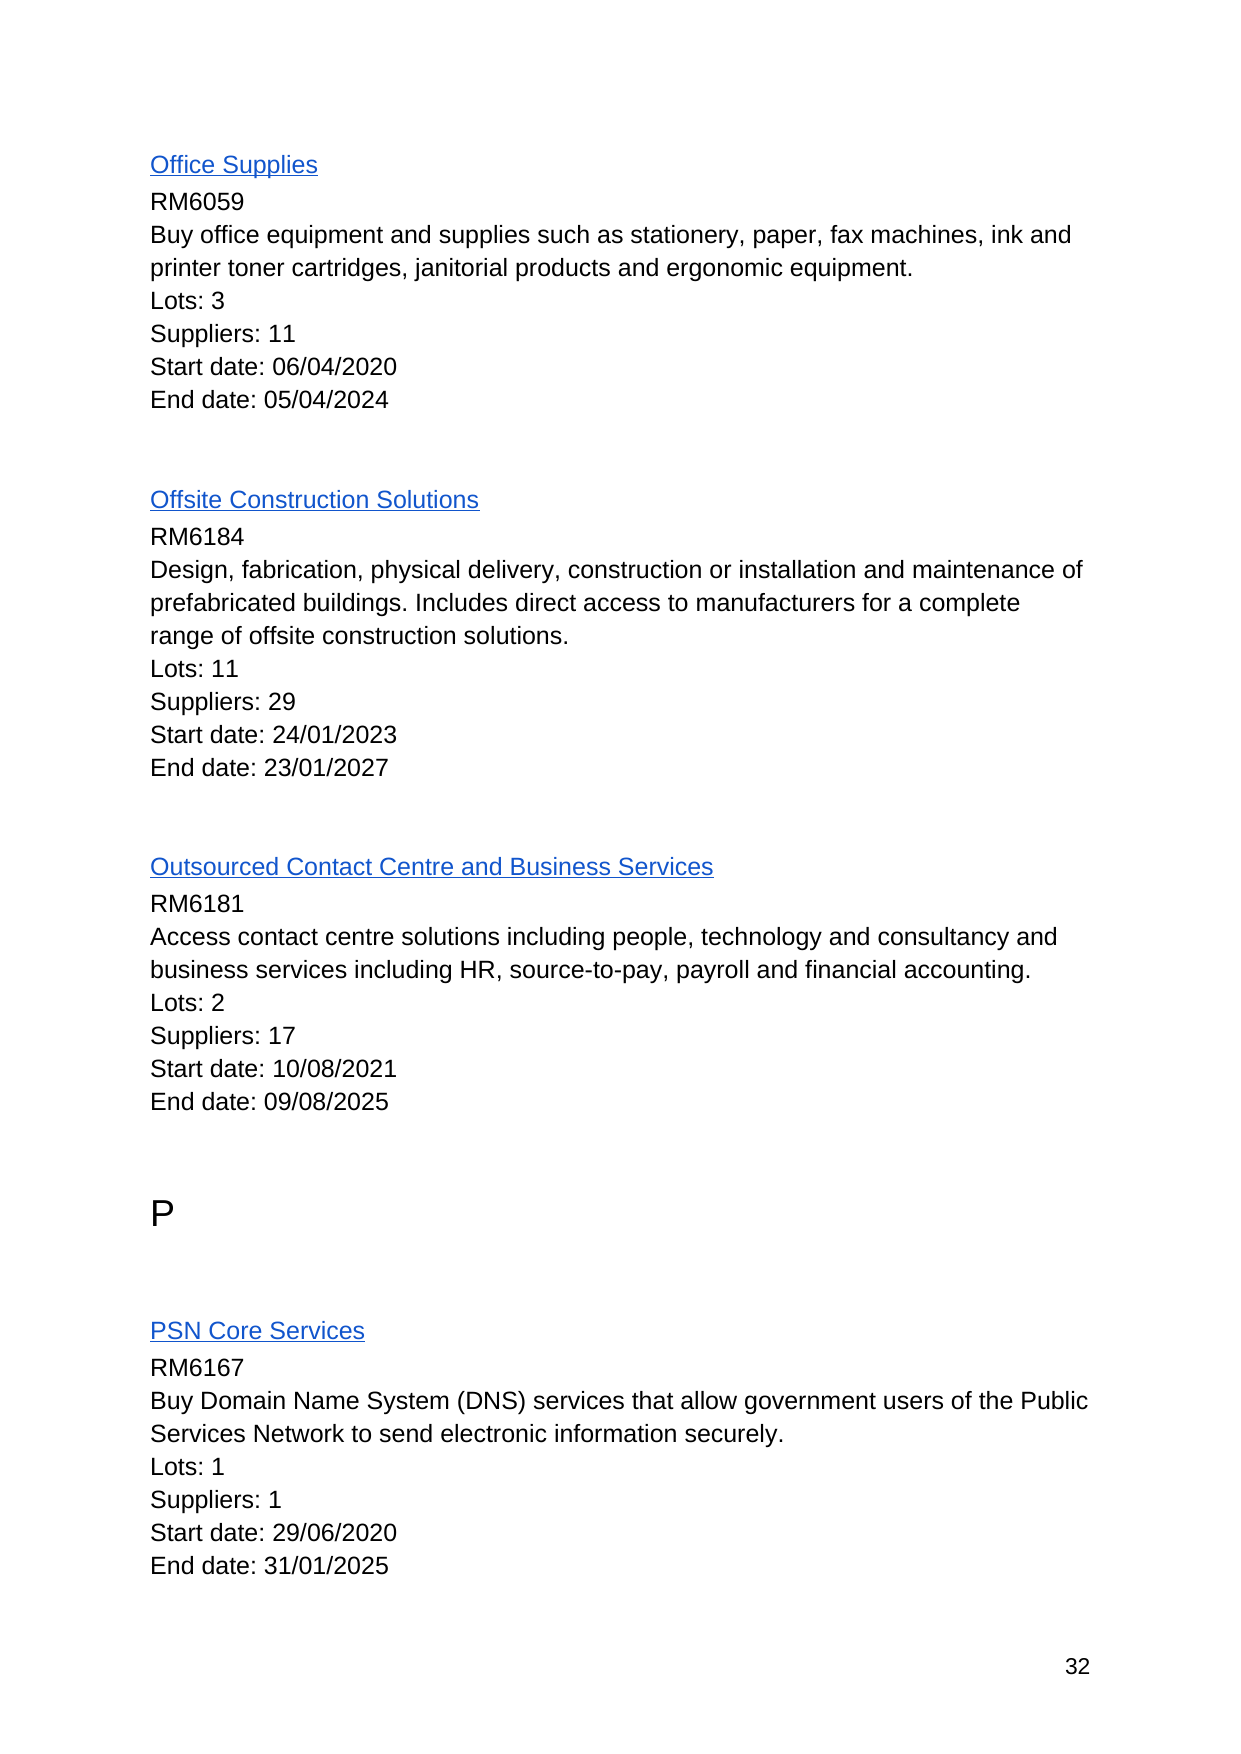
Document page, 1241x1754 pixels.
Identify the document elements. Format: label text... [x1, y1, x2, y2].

subtitle Office Supplies [150, 150, 1090, 179]
text Lots: 3 [150, 286, 1090, 315]
text Lots: 1 [150, 1452, 1090, 1481]
text Design, fabrication, physical delivery, construction or installation and maintenance of prefabricated buildings. Includes direct access to manufacturers for a complete range of offsite construction solutions. [150, 555, 1090, 649]
subtitle P [150, 1191, 1090, 1234]
text End date: 23/01/2027 [150, 753, 1090, 782]
text Start date: 24/01/2023 [150, 720, 1090, 748]
text RM6184 [150, 522, 1090, 550]
text Lots: 2 [150, 988, 1090, 1017]
text RM6059 [150, 187, 1090, 216]
text Start date: 10/08/2021 [150, 1054, 1090, 1083]
text Buy Domain Name System (DNS) services that allow government users of the Public Services Network to send electronic information securely. [150, 1386, 1090, 1448]
text End date: 09/08/2025 [150, 1087, 1090, 1116]
text RM6167 [150, 1353, 1090, 1382]
text RM6181 [150, 889, 1090, 918]
text End date: 31/01/2025 [150, 1551, 1090, 1580]
text Suppliers: 17 [150, 1021, 1090, 1050]
subtitle PSN Core Services [150, 1316, 1090, 1344]
text Access contact centre solutions including people, technology and consultancy and business services including HR, source-to-pay, payroll and financial accounting. [150, 922, 1090, 984]
text End date: 05/04/2024 [150, 385, 1090, 414]
text Buy office equipment and supplies such as stationery, paper, fax machines, ink and printer toner cartridges, janitorial products and ergonomic equipment. [150, 220, 1090, 282]
text Start date: 29/06/2020 [150, 1518, 1090, 1547]
subtitle Outsourced Contact Centre and Business Services [150, 852, 1090, 881]
text Suppliers: 29 [150, 687, 1090, 716]
text Lots: 11 [150, 654, 1090, 682]
text Suppliers: 11 [150, 319, 1090, 348]
text Suppliers: 1 [150, 1485, 1090, 1514]
text Start date: 06/04/2020 [150, 352, 1090, 381]
subtitle Offsite Construction Solutions [150, 484, 1090, 513]
